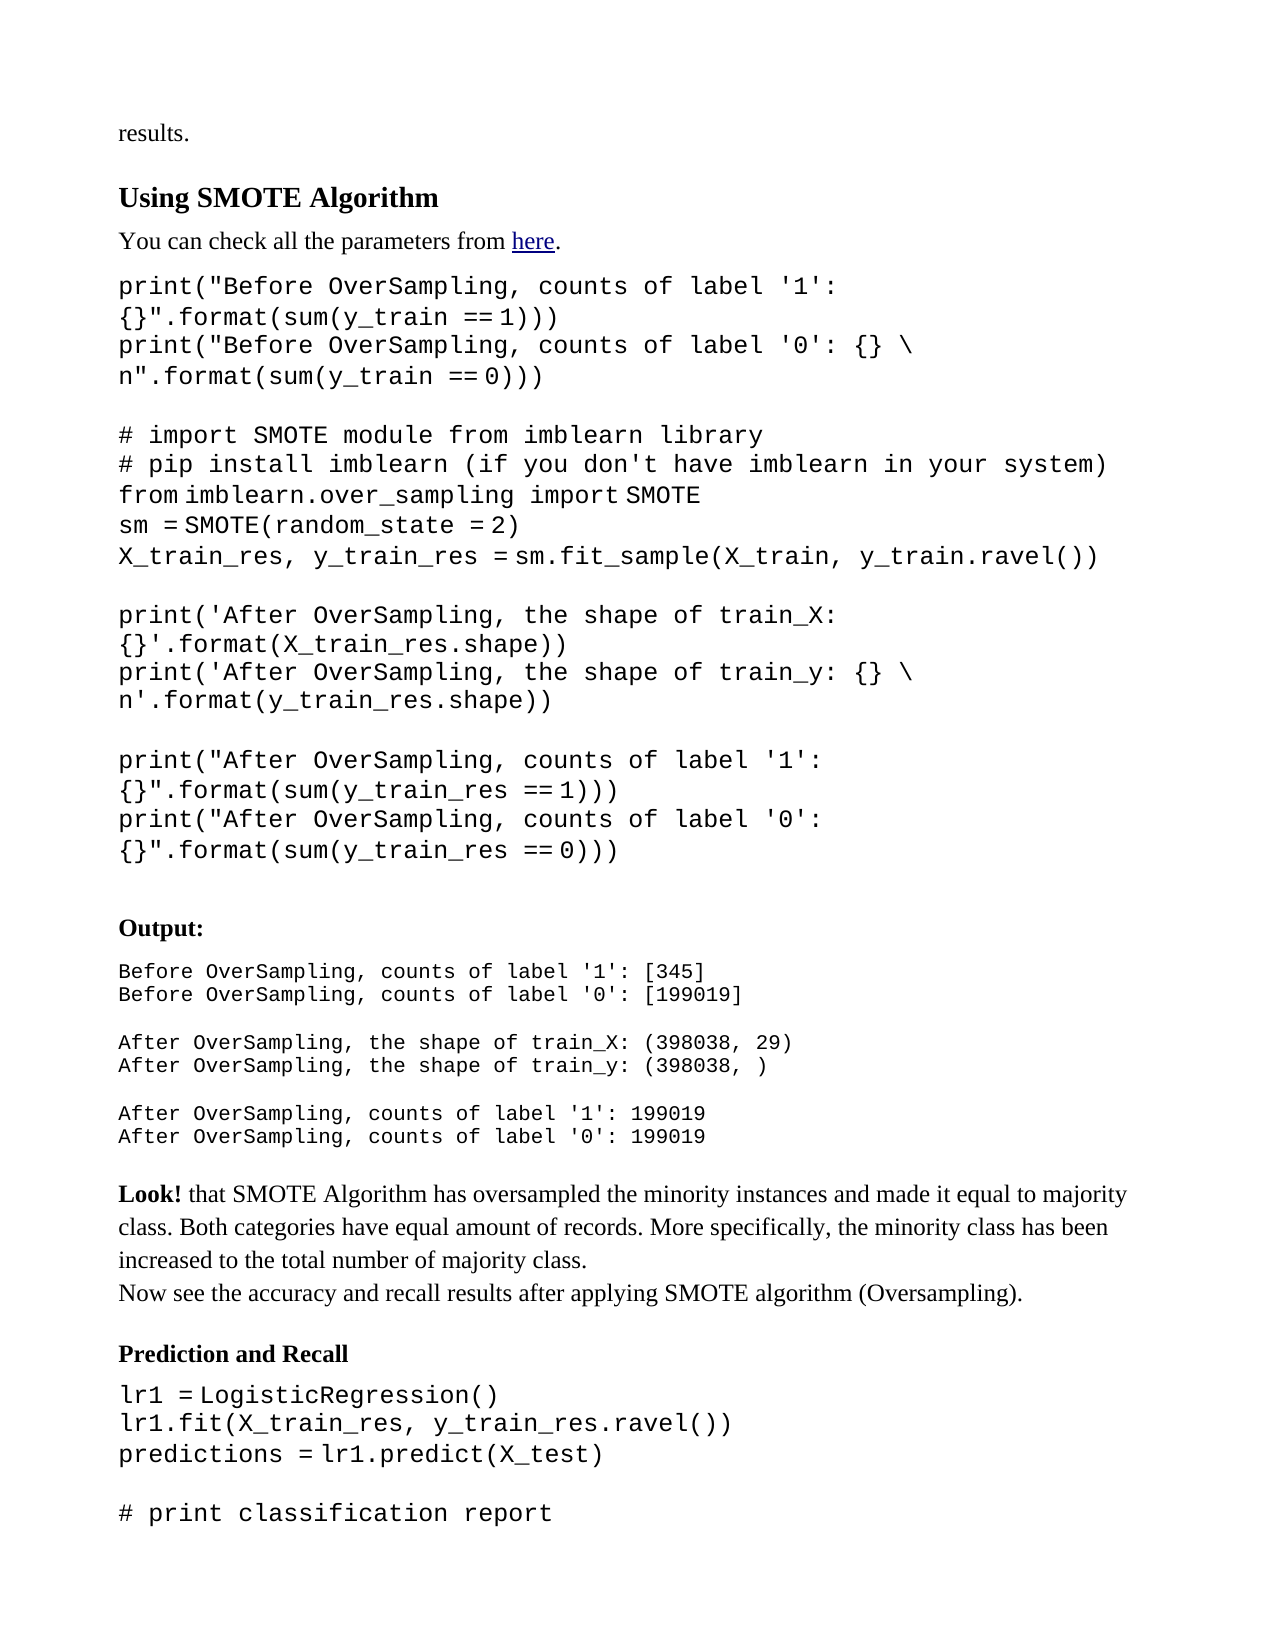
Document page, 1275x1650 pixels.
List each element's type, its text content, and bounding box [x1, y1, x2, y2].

text Before OverSampling, counts of label '1': [345] [118, 961, 1157, 984]
text After OverSampling, counts of label '1': 199019 [118, 1103, 1157, 1126]
subtitle Prediction and Recall [118, 1339, 1157, 1367]
subtitle Using SMOTE Algorithm [118, 180, 1157, 214]
text You can check all the parameters from here. [118, 226, 1157, 255]
text Output: [118, 913, 1157, 942]
text Look! that SMOTE Algorithm has oversampled the minority instances and made it equal to majority class. Both categories have equal amount of records. More specifically, the minority class has been increased to the total number of majority class. Now see the accuracy and recall results after applying SMOTE algorithm (Oversampling). [118, 1179, 1157, 1307]
table_header print("Before OverSampling, counts of label '1': {}".format(sum(y_train == 1))) print("Before OverSampling, counts of label '0': {} \n".format(sum(y_train == 0))) # import SMOTE module from imblearn library # pip install imblearn (if you don't have imblearn in your system) from imblearn.over_sampling import SMOTE sm = SMOTE(random_state = 2) X_train_res, y_train_res = sm.fit_sample(X_train, y_train.ravel()) print('After OverSampling, the shape of train_X: {}'.format(X_train_res.shape)) print('After OverSampling, the shape of train_y: {} \n'.format(y_train_res.shape)) print("After OverSampling, counts of label '1': {}".format(sum(y_train_res == 1))) print("After OverSampling, counts of label '0': {}".format(sum(y_train_res == 0))) [118, 274, 1157, 866]
table_header lr1 = LogisticRegression() lr1.fit(X_train_res, y_train_res.ravel()) predictions = lr1.predict(X_test) # print classification report [118, 1380, 867, 1529]
text After OverSampling, counts of label '0': 199019 [118, 1126, 1157, 1150]
text After OverSampling, the shape of train_X: (398038, 29) [118, 1032, 1157, 1055]
text Before OverSampling, counts of label '0': [199019] [118, 984, 1157, 1008]
text results. [118, 118, 1157, 147]
text After OverSampling, the shape of train_y: (398038, ) [118, 1055, 1157, 1079]
